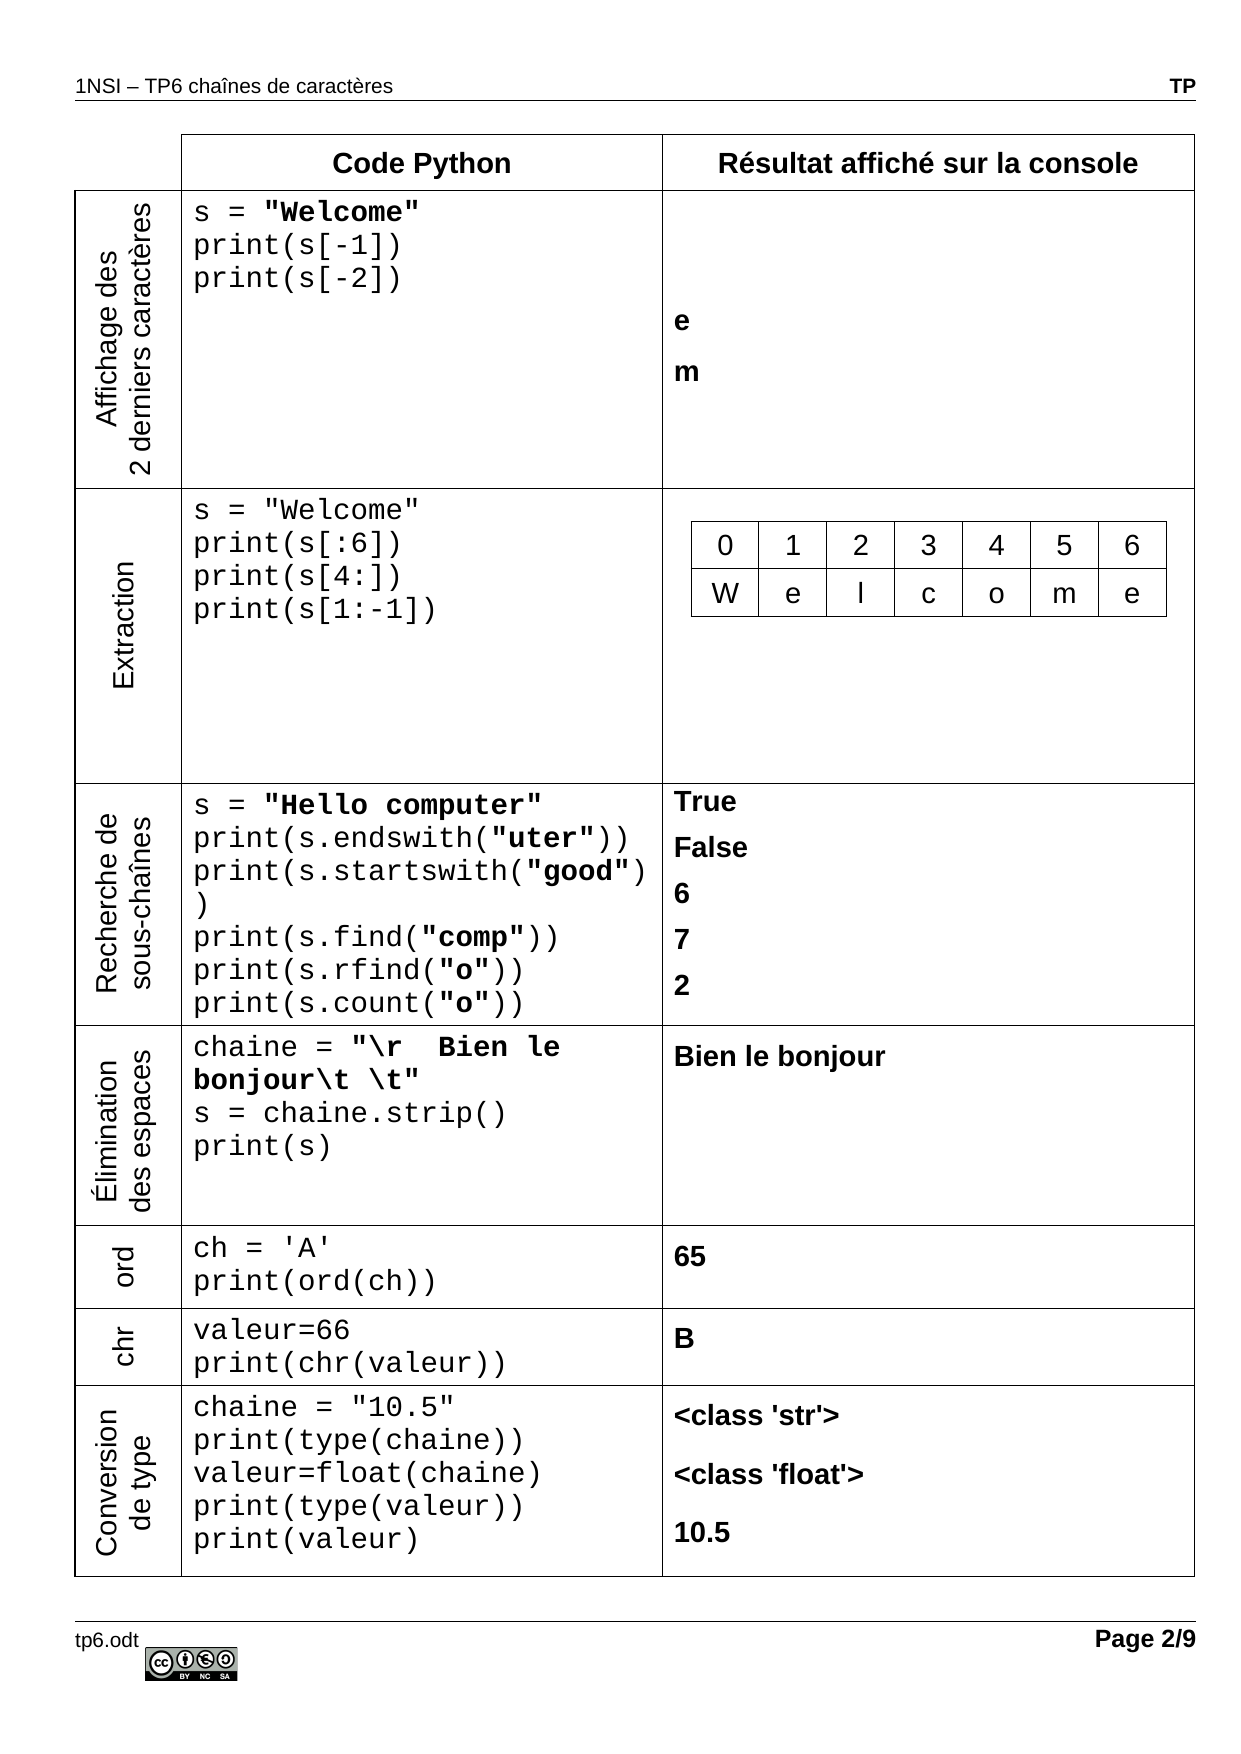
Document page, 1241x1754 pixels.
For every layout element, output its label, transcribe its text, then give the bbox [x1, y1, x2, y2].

table_cell e m [663, 191, 1194, 488]
table_header 0 [692, 522, 758, 568]
table_cell e [1099, 569, 1166, 616]
table_cell chaine = "\r Bien le bonjour\t \t" s = chaine.strip() print(s) [182, 1026, 662, 1225]
table_cell c [895, 569, 962, 616]
table_header 4 [963, 522, 1030, 568]
table_cell s = "Welcome" print(s[-1]) print(s[-2]) [182, 191, 662, 488]
table_cell valeur=66 print(chr(valeur)) [182, 1309, 662, 1385]
table_cell s = "Welcome" print(s[:6]) print(s[4:]) print(s[1:-1]) [182, 489, 662, 782]
table_cell e [759, 569, 826, 616]
table_header 5 [1031, 522, 1098, 568]
table_cell [663, 489, 1194, 782]
table_cell Affichage des 2 derniers caractères [76, 191, 181, 488]
table_cell Bien le bonjour [663, 1026, 1194, 1225]
table_header 2 [827, 522, 894, 568]
table_header 6 [1099, 522, 1166, 568]
table_header 3 [895, 522, 962, 568]
table_cell chr [76, 1309, 181, 1385]
table_cell ch = 'A' print(ord(ch)) [182, 1226, 662, 1308]
table_cell ord [76, 1226, 181, 1308]
table_header 1 [759, 522, 826, 568]
table_cell Élimination des espaces [76, 1026, 181, 1225]
table_cell 65 [663, 1226, 1194, 1308]
table_cell <class 'str'> <class 'float'> 10.5 [663, 1386, 1194, 1576]
table_cell m [1031, 569, 1098, 616]
table_cell o [963, 569, 1030, 616]
table_cell l [827, 569, 894, 616]
table_cell W [692, 569, 758, 616]
table_header Code Python [182, 135, 662, 190]
table_cell chaine = "10.5" print(type(chaine)) valeur=float(chaine) print(type(valeur)) print(valeur) [182, 1386, 662, 1576]
table_header Résultat affiché sur la console [663, 135, 1194, 190]
picture [145, 1647, 238, 1681]
table_cell Conversion de type [76, 1386, 181, 1576]
table_cell True False 6 7 2 [663, 784, 1194, 1025]
table_cell s = "Hello computer" print(s.endswith("uter")) print(s.startswith("good")) print(s.find("comp")) print(s.rfind("o")) print(s.count("o")) [182, 784, 662, 1025]
table_header [75, 134, 181, 190]
table_cell B [663, 1309, 1194, 1385]
table_cell Recherche de sous-chaînes [76, 784, 181, 1025]
table_cell Extraction [76, 489, 181, 782]
